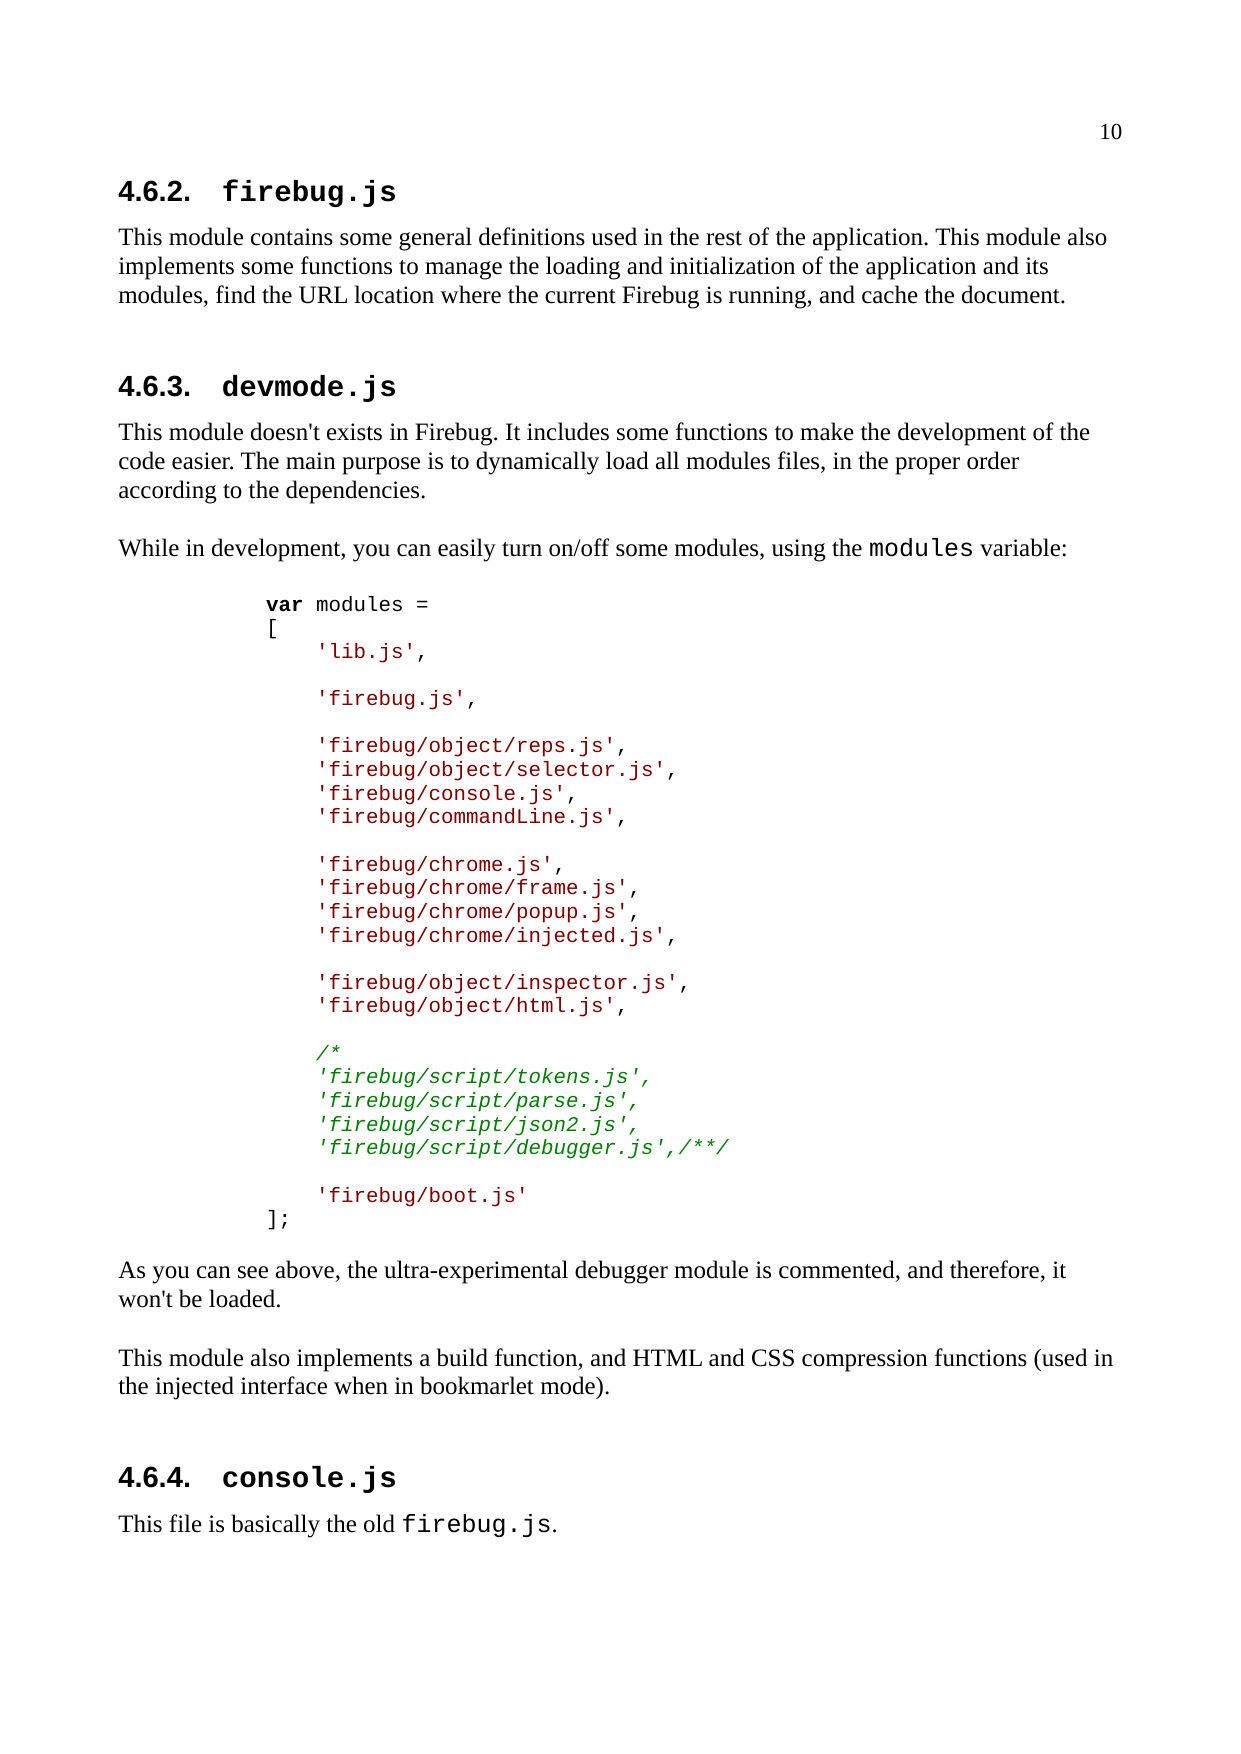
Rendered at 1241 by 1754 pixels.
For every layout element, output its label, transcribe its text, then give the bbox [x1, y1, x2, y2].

text 'firebug/script/debugger.js',/**/ [266, 1137, 1122, 1161]
text While in development, you can easily turn on/off some modules, using the modules variable: [118, 533, 1122, 564]
text 'firebug/commandLine.js', [266, 806, 1122, 830]
text 'firebug/object/reps.js', [266, 735, 1122, 759]
text This module also implements a build function, and HTML and CSS compression functions (used in the injected interface when in bookmarlet mode). [118, 1343, 1122, 1400]
text 'firebug/object/html.js', [266, 996, 1122, 1019]
text [ [266, 617, 1122, 641]
subtitle firebug.js [118, 174, 1122, 210]
text 'firebug/script/json2.js', [266, 1114, 1122, 1137]
subtitle devmode.js [118, 369, 1122, 405]
text 'firebug/chrome/popup.js', [266, 901, 1122, 924]
text 'firebug/console.js', [266, 783, 1122, 806]
text This file is basically the old firebug.js. [118, 1509, 1122, 1540]
text 'firebug/chrome/injected.js', [266, 924, 1122, 948]
text 'firebug/object/selector.js', [266, 759, 1122, 783]
subtitle console.js [118, 1460, 1122, 1496]
text 'firebug/object/inspector.js', [266, 972, 1122, 996]
text /* [266, 1043, 1122, 1066]
text 'firebug/boot.js' [266, 1185, 1122, 1208]
text This module contains some general definitions used in the rest of the application. This module also implements some functions to manage the loading and initialization of the application and its modules, find the URL location where the current Firebug is running, and cache the document. [118, 222, 1122, 309]
text 'lib.js', [266, 641, 1122, 664]
text 'firebug/script/tokens.js', [266, 1066, 1122, 1090]
text 'firebug/script/parse.js', [266, 1090, 1122, 1114]
text 'firebug/chrome/frame.js', [266, 877, 1122, 901]
text 'firebug.js', [266, 688, 1122, 712]
text 'firebug/chrome.js', [266, 854, 1122, 877]
text ]; [266, 1208, 1122, 1232]
text As you can see above, the ultra-experimental debugger module is commented, and therefore, it won't be loaded. [118, 1256, 1122, 1313]
text var modules = [266, 593, 1122, 617]
text This module doesn't exists in Firebug. It includes some functions to make the development of the code easier. The main purpose is to dynamically load all modules files, in the proper order according to the dependencies. [118, 417, 1122, 504]
